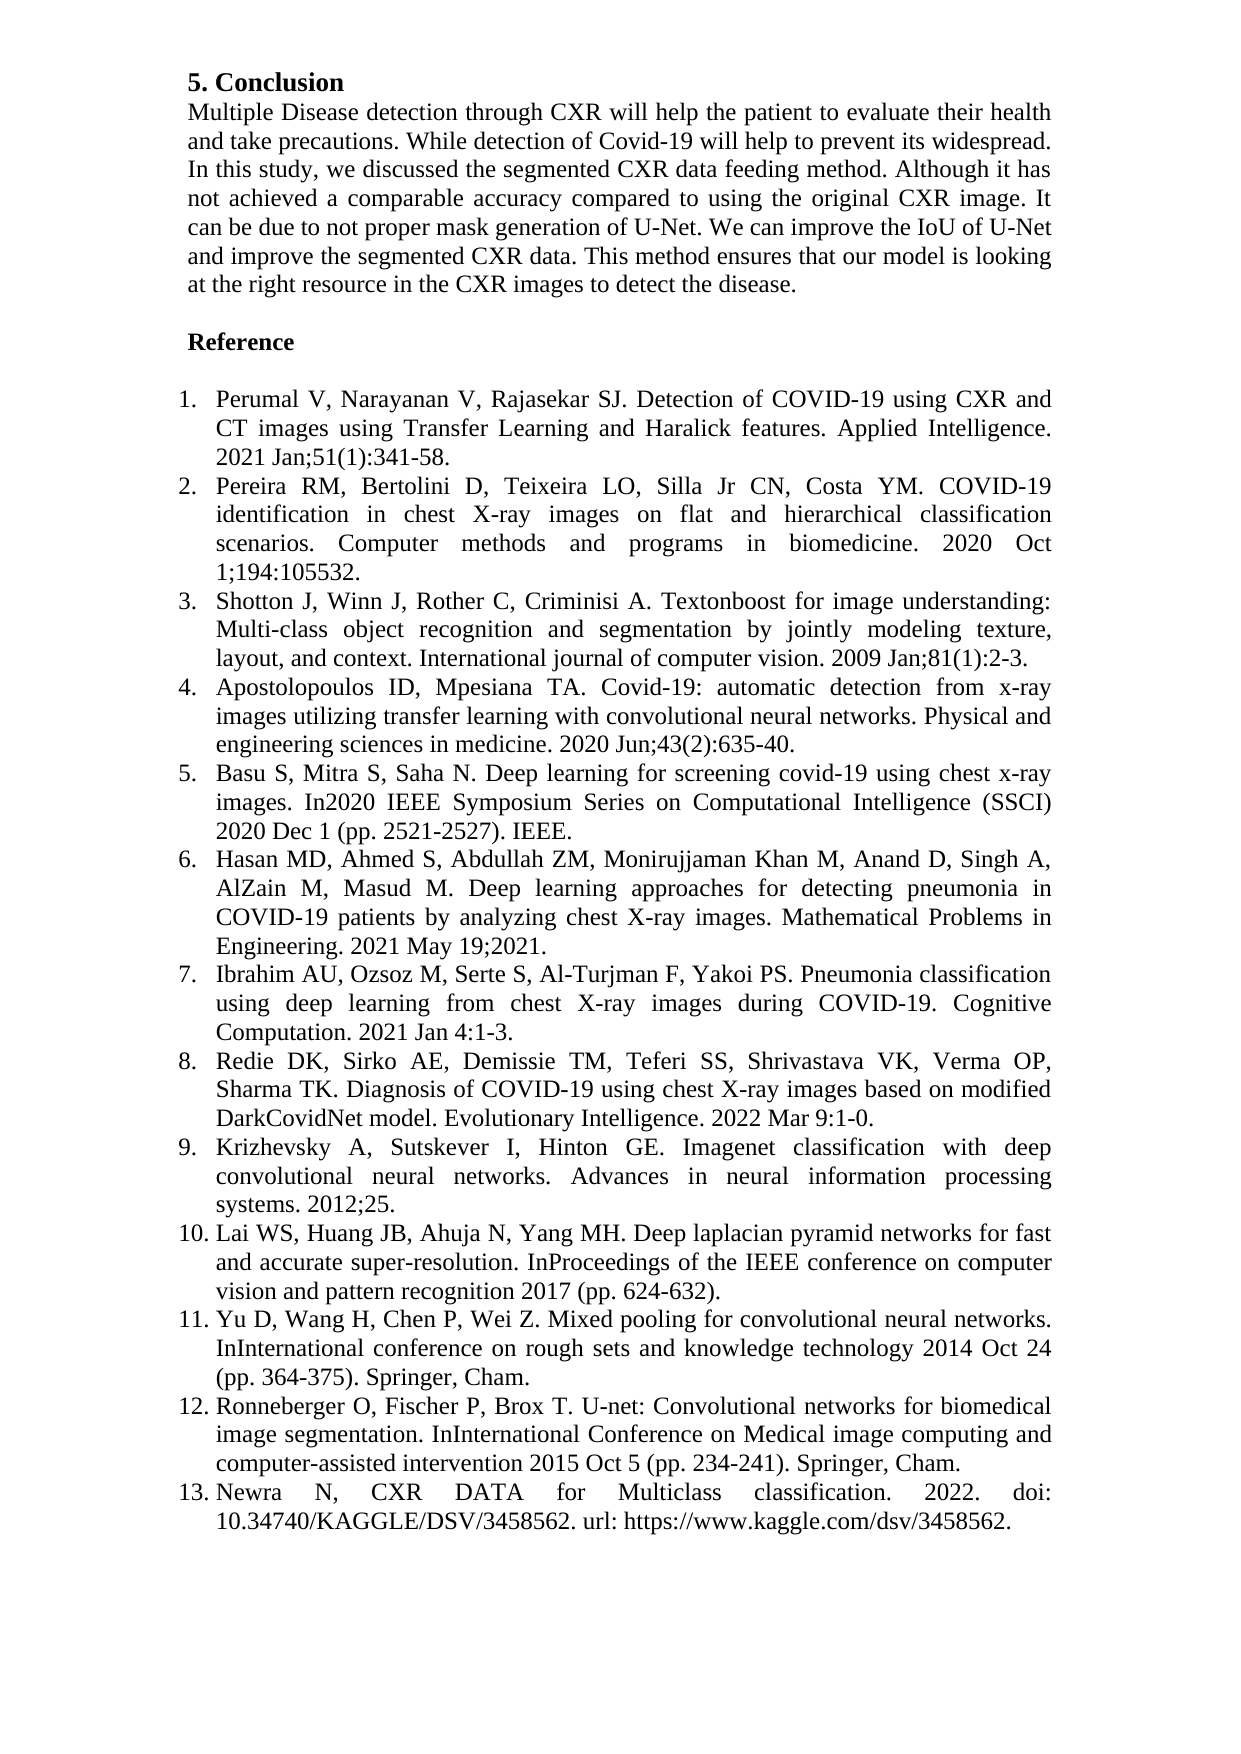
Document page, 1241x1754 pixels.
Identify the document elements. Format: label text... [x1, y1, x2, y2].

list Newra N, CXR DATA for Multiclass classification. 2022. doi: 10.34740/KAGGLE/DSV/3458562. url: https://www.kaggle.com/dsv/3458562. [178, 1477, 1053, 1534]
list Basu S, Mitra S, Saha N. Deep learning for screening covid-19 using chest x-ray images. In2020 IEEE Symposium Series on Computational Intelligence (SSCI) 2020 Dec 1 (pp. 2521-2527). IEEE. [178, 758, 1053, 844]
list Apostolopoulos ID, Mpesiana TA. Covid-19: automatic detection from x-ray images utilizing transfer learning with convolutional neural networks. Physical and engineering sciences in medicine. 2020 Jun;43(2):635-40. [178, 672, 1053, 758]
text Reference [187, 327, 1053, 356]
list Ronneberger O, Fischer P, Brox T. U-net: Convolutional networks for biomedical image segmentation. InInternational Conference on Medical image computing and computer-assisted intervention 2015 Oct 5 (pp. 234-241). Springer, Cham. [178, 1391, 1053, 1477]
list Lai WS, Huang JB, Ahuja N, Yang MH. Deep laplacian pyramid networks for fast and accurate super-resolution. InProceedings of the IEEE conference on computer vision and pattern recognition 2017 (pp. 624-632). [178, 1218, 1053, 1304]
list Ibrahim AU, Ozsoz M, Serte S, Al-Turjman F, Yakoi PS. Pneumonia classification using deep learning from chest X-ray images during COVID-19. Cognitive Computation. 2021 Jan 4:1-3. [178, 959, 1053, 1046]
text Multiple Disease detection through CXR will help the patient to evaluate their health and take precautions. While detection of Covid-19 will help to prevent its widespread. In this study, we discussed the segmented CXR data feeding method. Although it has not achieved a comparable accuracy compared to using the original CXR image. It can be due to not proper mask generation of U-Net. We can improve the IoU of U-Net and improve the segmented CXR data. This method ensures that our model is looking at the right resource in the CXR images to detect the disease. [187, 97, 1053, 298]
list Krizhevsky A, Sutskever I, Hinton GE. Imagenet classification with deep convolutional neural networks. Advances in neural information processing systems. 2012;25. [178, 1132, 1053, 1218]
list Yu D, Wang H, Chen P, Wei Z. Mixed pooling for convolutional neural networks. InInternational conference on rough sets and knowledge technology 2014 Oct 24 (pp. 364-375). Springer, Cham. [178, 1304, 1053, 1391]
list Redie DK, Sirko AE, Demissie TM, Teferi SS, Shrivastava VK, Verma OP, Sharma TK. Diagnosis of COVID-19 using chest X-ray images based on modified DarkCovidNet model. Evolutionary Intelligence. 2022 Mar 9:1-0. [178, 1046, 1053, 1132]
list Shotton J, Winn J, Rother C, Criminisi A. Textonboost for image understanding: Multi-class object recognition and segmentation by jointly modeling texture, layout, and context. International journal of computer vision. 2009 Jan;81(1):2-3. [178, 586, 1053, 672]
list Perumal V, Narayanan V, Rajasekar SJ. Detection of COVID-19 using CXR and CT images using Transfer Learning and Haralick features. Applied Intelligence. 2021 Jan;51(1):341-58. [178, 384, 1053, 471]
list Hasan MD, Ahmed S, Abdullah ZM, Monirujjaman Khan M, Anand D, Singh A, AlZain M, Masud M. Deep learning approaches for detecting pneumonia in COVID-19 patients by analyzing chest X-ray images. Mathematical Problems in Engineering. 2021 May 19;2021. [178, 844, 1053, 959]
list Pereira RM, Bertolini D, Teixeira LO, Silla Jr CN, Costa YM. COVID-19 identification in chest X-ray images on flat and hierarchical classification scenarios. Computer methods and programs in biomedicine. 2020 Oct 1;194:105532. [178, 471, 1053, 586]
text 5. Conclusion [187, 66, 1053, 97]
